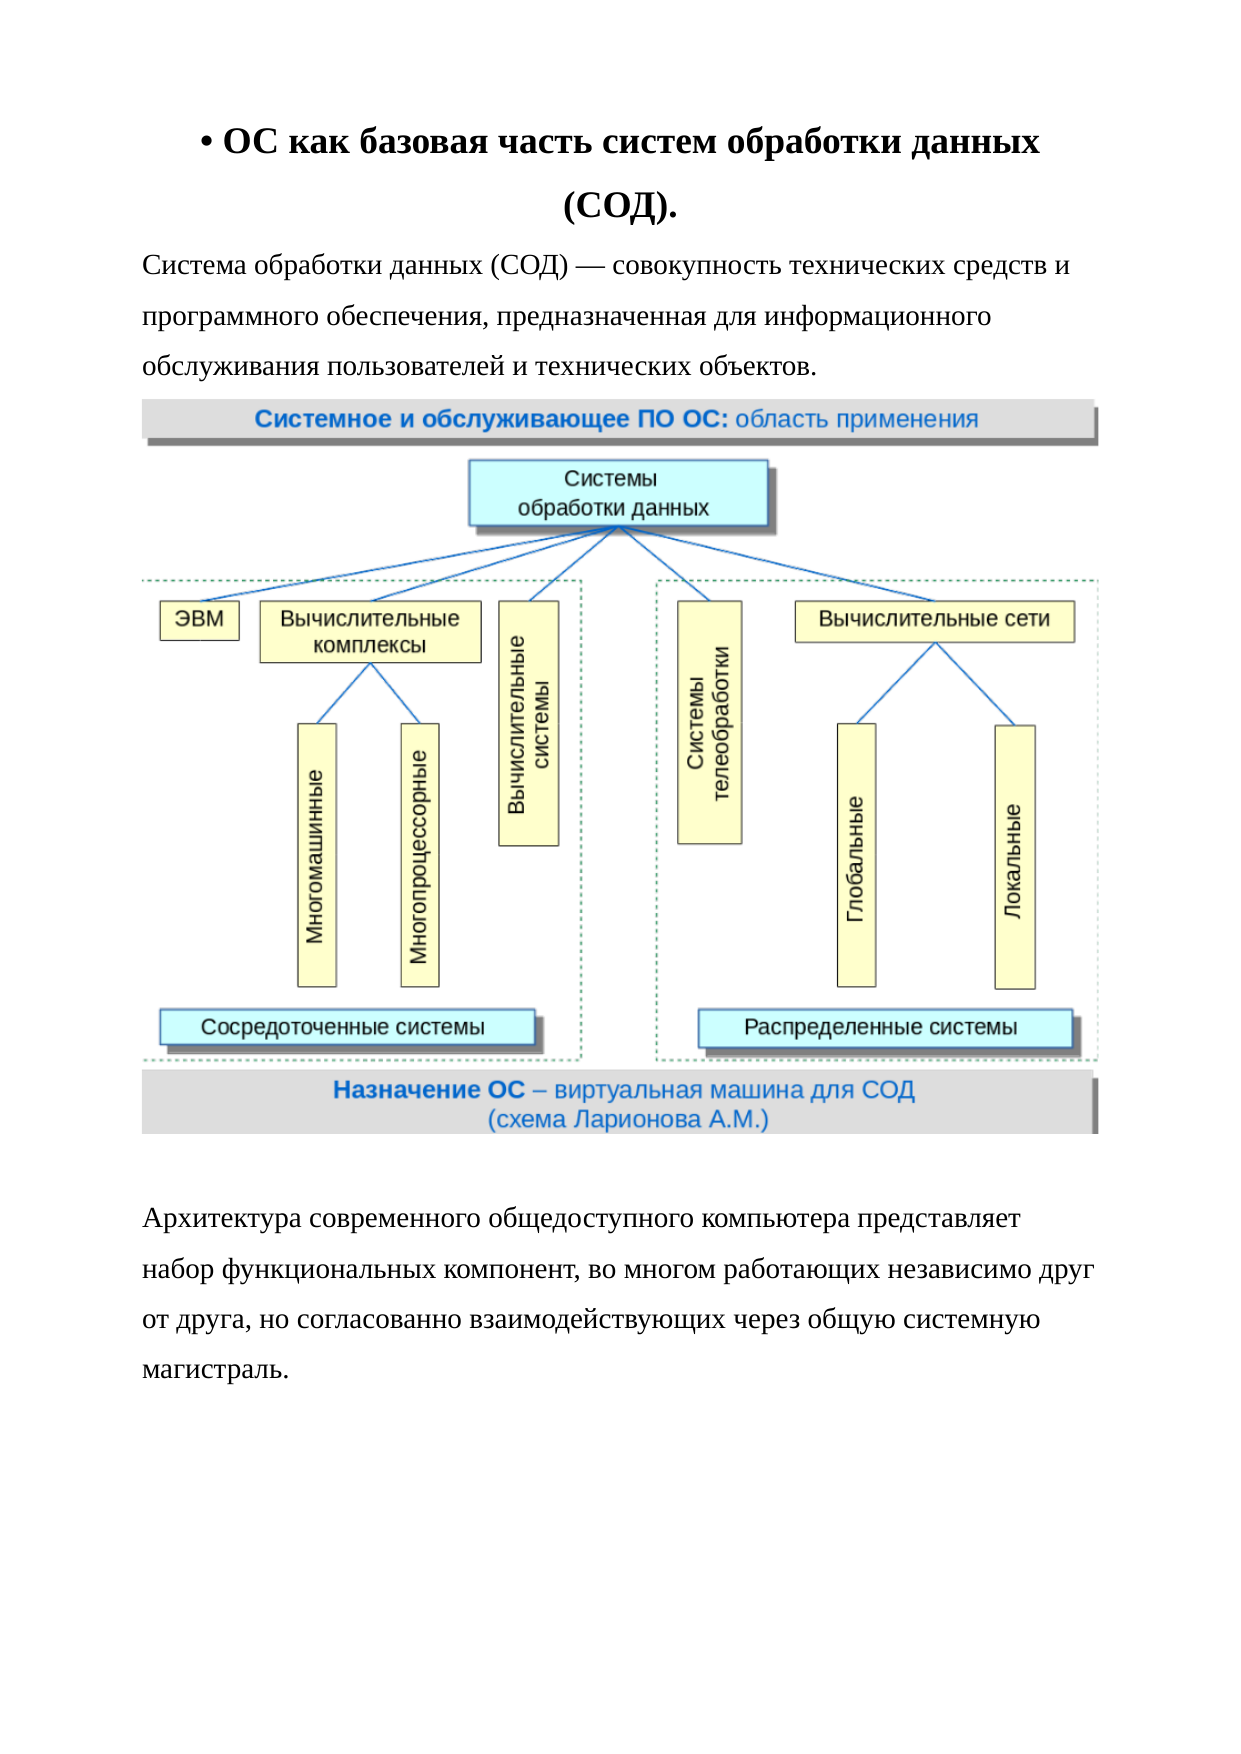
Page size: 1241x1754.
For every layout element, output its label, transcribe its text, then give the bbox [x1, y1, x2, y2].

text Архитектура современного общедоступного компьютера представляет набор функциональных компонент, во многом работающих независимо друг от друга, но согласованно взаимодействующих через общую системную магистраль. [142, 1200, 1098, 1385]
picture [141, 398, 1099, 1134]
text программного обеспечения, предназначенная для информационного обслуживания пользователей и технических объектов. [142, 298, 1098, 382]
text • ОС как базовая часть систем обработки данных (СОД). [142, 118, 1098, 226]
text Система обработки данных (СОД) — совокупность технических средств и [142, 247, 1098, 281]
